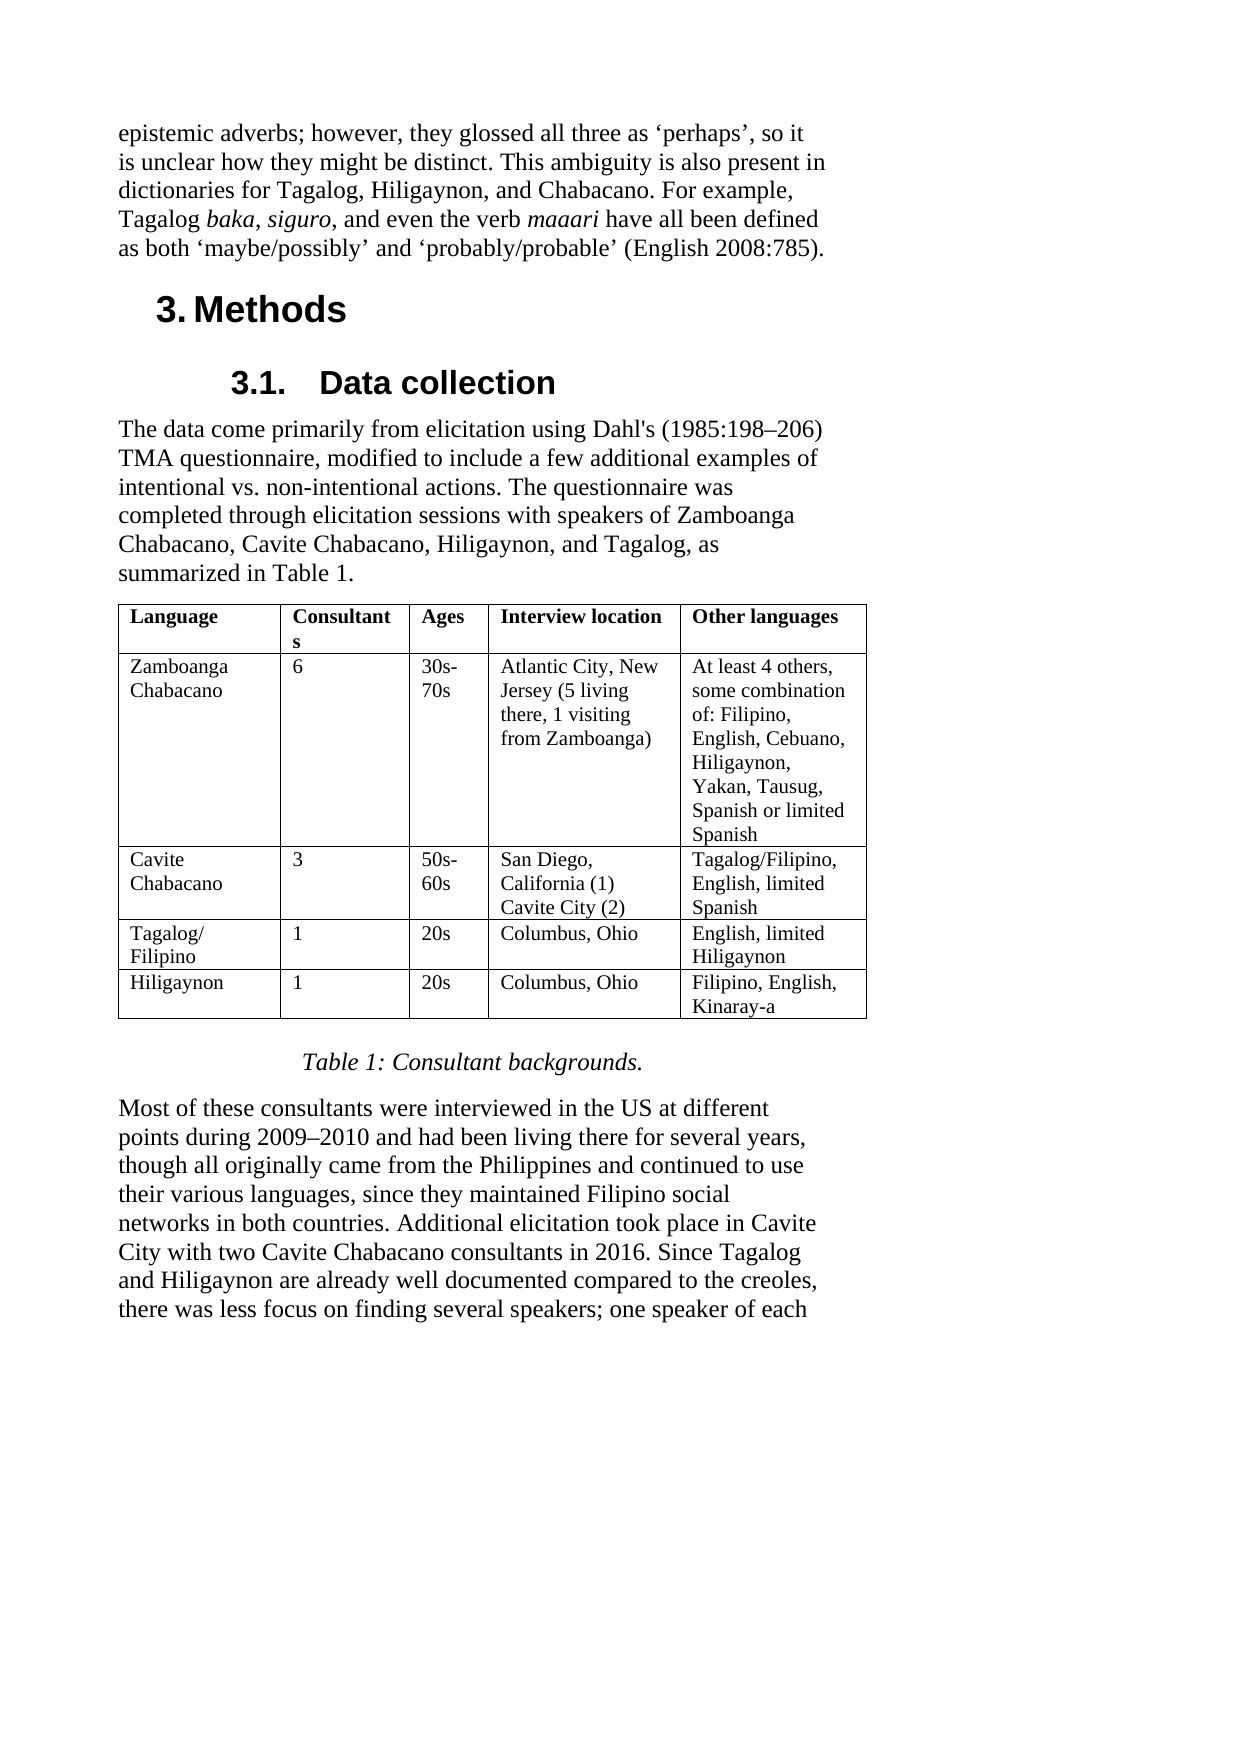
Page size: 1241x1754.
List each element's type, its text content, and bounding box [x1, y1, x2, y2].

table_cell Columbus, Ohio [489, 920, 680, 968]
table_cell 20s [410, 970, 488, 1018]
list Data collection [231, 363, 827, 402]
table_header Ages [410, 605, 488, 653]
table_cell 6 [281, 654, 409, 846]
table_cell At least 4 others, some combination of: Filipino, English, Cebuano, Hiligaynon, Yakan, Tausug, Spanish or limited Spanish [681, 654, 866, 846]
table_cell 1 [281, 920, 409, 968]
table_cell Atlantic City, New Jersey (5 living there, 1 visiting from Zamboanga) [489, 654, 680, 846]
table_header Other languages [681, 605, 866, 653]
table_cell Columbus, Ohio [489, 970, 680, 1018]
text The data come primarily from elicitation using Dahl's (1985:198–206) TMA questionnaire, modified to include a few additional examples of intentional vs. non-intentional actions. The questionnaire was completed through elicitation sessions with speakers of Zamboanga Chabacano, Cavite Chabacano, Hiligaynon, and Tagalog, as summarized in Table 1. [118, 414, 827, 587]
table_cell 3 [281, 847, 409, 919]
table_header Consultants [281, 605, 409, 653]
table_cell 1 [281, 970, 409, 1018]
text Most of these consultants were interviewed in the US at different points during 2009–2010 and had been living there for several years, though all originally came from the Philippines and continued to use their various languages, since they maintained Filipino social networks in both countries. Additional elicitation took place in Cavite City with two Cavite Chabacano consultants in 2016. Since Tagalog and Hiligaynon are already well documented compared to the creoles, there was less focus on finding several speakers; one speaker of each [118, 1093, 827, 1323]
table_cell Cavite Chabacano [119, 847, 280, 919]
text epistemic adverbs; however, they glossed all three as ‘perhaps’, so it is unclear how they might be distinct. This ambiguity is also present in dictionaries for Tagalog, Hiligaynon, and Chabacano. For example, Tagalog baka, siguro, and even the verb maaari have all been defined as both ‘maybe/possibly’ and ‘probably/probable’ (English 2008:785). [118, 118, 827, 262]
table_cell English, limited Hiligaynon [681, 920, 866, 968]
table_cell Zamboanga Chabacano [119, 654, 280, 846]
table_cell Tagalog/Filipino [119, 920, 280, 968]
text Table 1: Consultant backgrounds. [118, 1047, 827, 1076]
table_cell Tagalog/Filipino, English, limited Spanish [681, 847, 866, 919]
table_header Interview location [489, 605, 680, 653]
table_cell San Diego, California (1) Cavite City (2) [489, 847, 680, 919]
table_cell 20s [410, 920, 488, 968]
table_cell 50s-60s [410, 847, 488, 919]
table_cell Hiligaynon [119, 970, 280, 1018]
table_header Language [119, 605, 280, 653]
table_cell Filipino, English, Kinaray-a [681, 970, 866, 1018]
table_cell 30s-70s [410, 654, 488, 846]
list Methods [156, 287, 827, 330]
